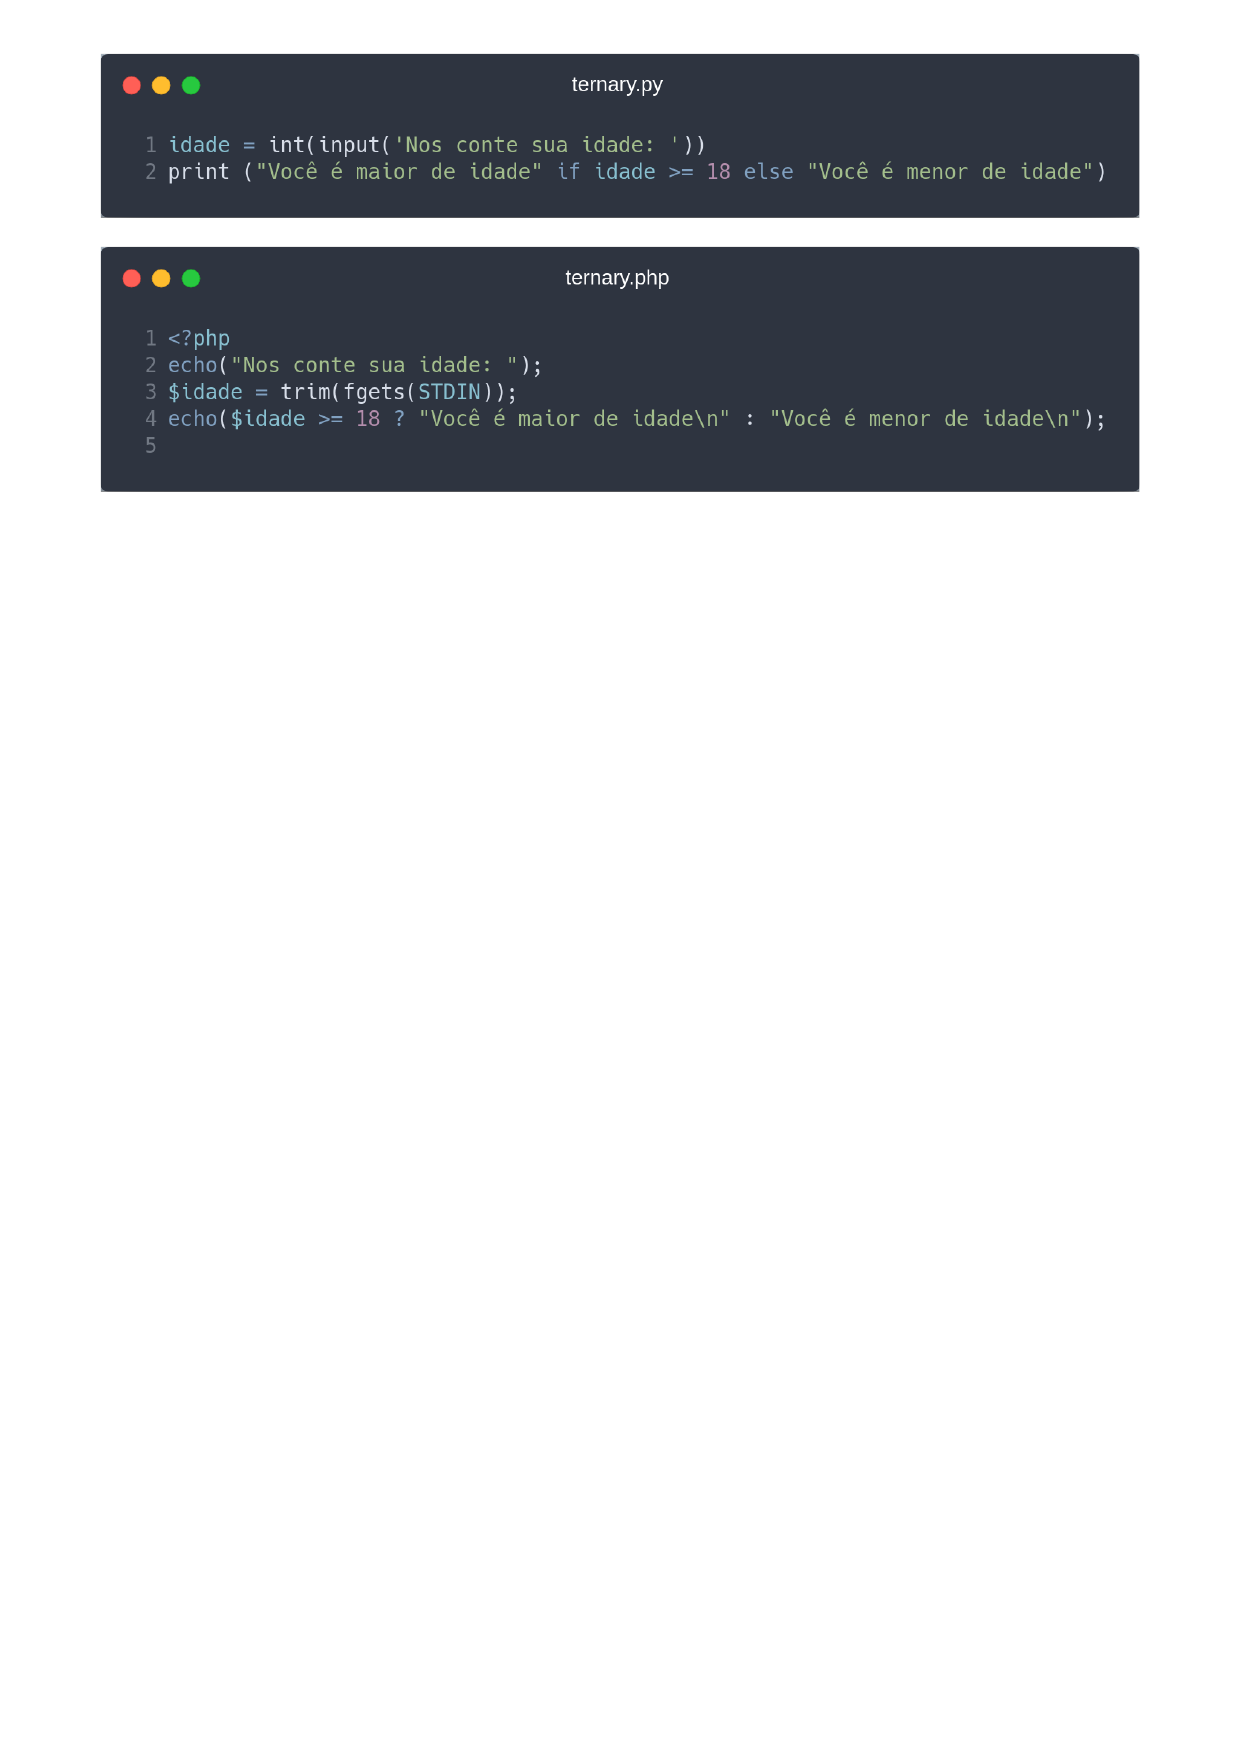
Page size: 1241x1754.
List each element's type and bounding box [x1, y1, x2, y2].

picture [100, 53, 1140, 218]
picture [100, 246, 1140, 492]
